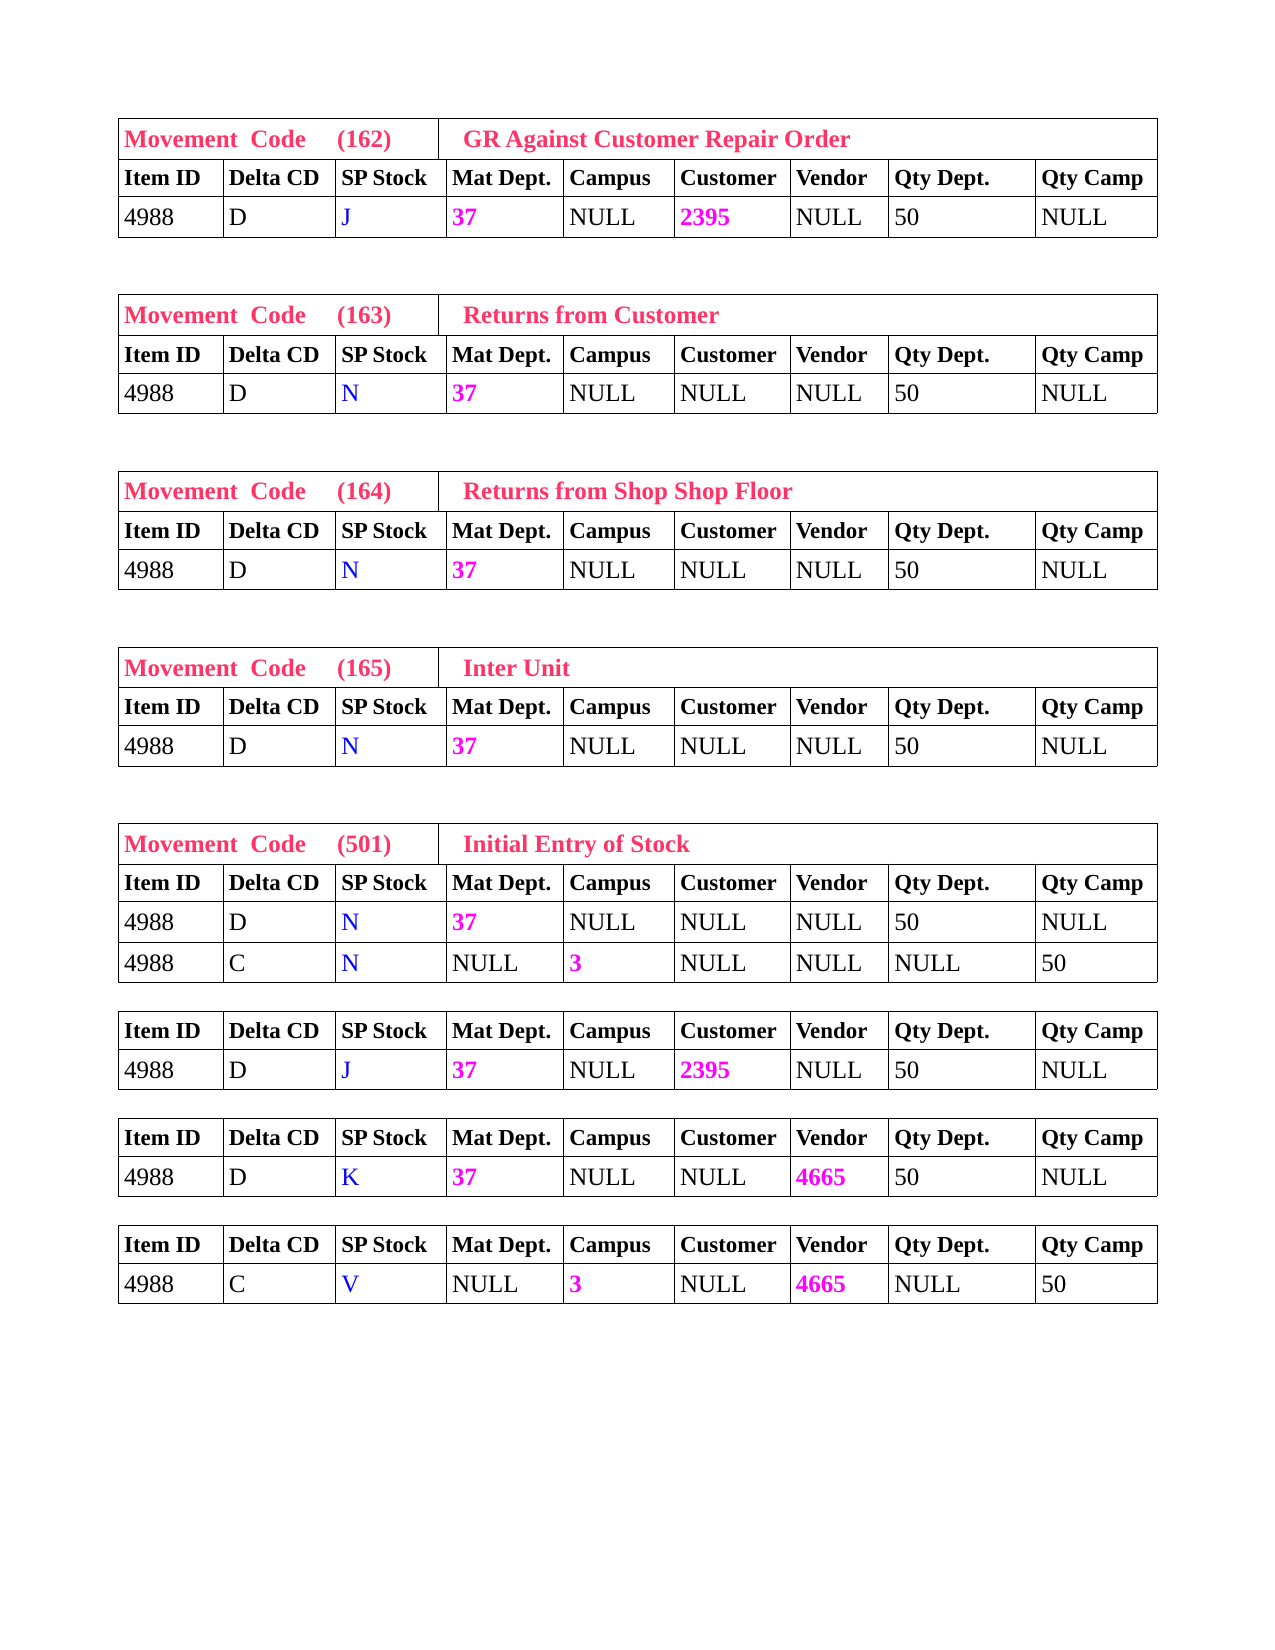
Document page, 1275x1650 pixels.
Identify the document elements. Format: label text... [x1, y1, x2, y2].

table_header SP Stock [336, 1226, 446, 1263]
table_cell D [224, 726, 335, 766]
table_cell 2395 [675, 197, 790, 237]
table_cell 50 [889, 374, 1035, 413]
table_cell 4988 [119, 374, 223, 413]
table_header Campus [564, 1226, 674, 1263]
table_header Qty Camp [1036, 1226, 1157, 1263]
table_cell NULL [564, 1157, 674, 1196]
table_cell NULL [791, 1050, 888, 1089]
table_cell 4988 [119, 902, 223, 942]
table_cell NULL [564, 902, 674, 942]
table_cell J [336, 197, 446, 237]
table_header Customer [675, 160, 790, 196]
table_cell NULL [791, 197, 888, 237]
table_header Qty Camp [1036, 512, 1157, 549]
table_cell N [336, 902, 446, 942]
table_header Vendor [791, 865, 888, 901]
table_header Customer [675, 865, 790, 901]
table_header Delta CD [224, 336, 335, 373]
table_header Vendor [791, 1119, 888, 1156]
table_cell 50 [889, 1157, 1035, 1196]
table_header Returns from Customer [439, 295, 1157, 335]
table_header Item ID [119, 1119, 223, 1156]
table_cell NULL [1036, 726, 1157, 766]
table_cell NULL [791, 726, 888, 766]
table_cell J [336, 1050, 446, 1089]
table_cell 50 [889, 902, 1035, 942]
table_header Delta CD [224, 688, 335, 725]
table_header Qty Camp [1036, 688, 1157, 725]
table_header Qty Camp [1036, 1119, 1157, 1156]
table_header Mat Dept. [447, 1012, 563, 1049]
table_cell 37 [447, 1157, 563, 1196]
table_cell 3 [564, 943, 674, 982]
table_cell NULL [564, 1050, 674, 1089]
table_header Movement Code (164) [119, 472, 438, 511]
table_header Campus [564, 688, 674, 725]
table_cell D [224, 374, 335, 413]
table_header Item ID [119, 512, 223, 549]
table_cell 37 [447, 550, 563, 589]
table_header Mat Dept. [447, 512, 563, 549]
table_header Item ID [119, 865, 223, 901]
table_header Qty Camp [1036, 160, 1157, 196]
table_header Qty Camp [1036, 336, 1157, 373]
table_cell NULL [564, 726, 674, 766]
table_cell NULL [1036, 1157, 1157, 1196]
table_cell 3 [564, 1264, 674, 1303]
table_header SP Stock [336, 688, 446, 725]
table_header Vendor [791, 1012, 888, 1049]
table_header Mat Dept. [447, 1119, 563, 1156]
table_cell 37 [447, 902, 563, 942]
table_header Vendor [791, 336, 888, 373]
table_cell V [336, 1264, 446, 1303]
table_header Item ID [119, 688, 223, 725]
table_cell NULL [791, 550, 888, 589]
table_header Qty Dept. [889, 336, 1035, 373]
table_cell 2395 [675, 1050, 790, 1089]
table_header Initial Entry of Stock [439, 824, 1157, 863]
table_cell 4665 [791, 1157, 888, 1196]
table_cell 50 [889, 197, 1035, 237]
table_header Campus [564, 1119, 674, 1156]
table_header Qty Dept. [889, 1226, 1035, 1263]
table_cell 37 [447, 726, 563, 766]
table_cell 37 [447, 1050, 563, 1089]
table_header Qty Dept. [889, 865, 1035, 901]
table_cell NULL [675, 550, 790, 589]
table_cell NULL [791, 943, 888, 982]
table_header Campus [564, 1012, 674, 1049]
table_header Qty Dept. [889, 688, 1035, 725]
table_cell D [224, 1050, 335, 1089]
table_header Returns from Shop Shop Floor [439, 472, 1157, 511]
table_cell NULL [675, 1157, 790, 1196]
table_cell NULL [1036, 1050, 1157, 1089]
table_cell 4988 [119, 943, 223, 982]
table_cell D [224, 550, 335, 589]
table_header Customer [675, 1012, 790, 1049]
table_cell 50 [889, 1050, 1035, 1089]
table_header Mat Dept. [447, 688, 563, 725]
table_cell NULL [1036, 550, 1157, 589]
table_cell 4988 [119, 550, 223, 589]
table_header Qty Dept. [889, 1119, 1035, 1156]
table_cell K [336, 1157, 446, 1196]
table_cell NULL [675, 1264, 790, 1303]
table_header Delta CD [224, 1119, 335, 1156]
table_header Movement Code (163) [119, 295, 438, 335]
table_header Qty Dept. [889, 160, 1035, 196]
table_header Delta CD [224, 865, 335, 901]
table_header Delta CD [224, 160, 335, 196]
table_header Campus [564, 512, 674, 549]
table_header GR Against Customer Repair Order [439, 119, 1157, 158]
table_cell 37 [447, 197, 563, 237]
table_header Qty Camp [1036, 865, 1157, 901]
table_header Customer [675, 1226, 790, 1263]
table_header Customer [675, 688, 790, 725]
table_cell NULL [564, 197, 674, 237]
table_header Delta CD [224, 1226, 335, 1263]
table_header SP Stock [336, 865, 446, 901]
table_header SP Stock [336, 512, 446, 549]
table_header Customer [675, 336, 790, 373]
table_header Delta CD [224, 1012, 335, 1049]
table_cell N [336, 943, 446, 982]
table_cell NULL [1036, 902, 1157, 942]
table_header SP Stock [336, 1119, 446, 1156]
table_header Item ID [119, 1226, 223, 1263]
table_cell D [224, 1157, 335, 1196]
table_header Qty Dept. [889, 1012, 1035, 1049]
table_header Delta CD [224, 512, 335, 549]
table_cell 4988 [119, 1157, 223, 1196]
table_header Campus [564, 160, 674, 196]
table_cell NULL [447, 1264, 563, 1303]
table_cell NULL [1036, 197, 1157, 237]
table_header SP Stock [336, 336, 446, 373]
table_header Customer [675, 512, 790, 549]
table_header SP Stock [336, 1012, 446, 1049]
table_header Inter Unit [439, 648, 1157, 687]
table_header Vendor [791, 512, 888, 549]
table_cell NULL [675, 943, 790, 982]
table_header Customer [675, 1119, 790, 1156]
table_cell N [336, 726, 446, 766]
table_cell NULL [791, 902, 888, 942]
table_header SP Stock [336, 160, 446, 196]
table_header Movement Code (162) [119, 119, 438, 158]
table_cell 50 [1036, 1264, 1157, 1303]
table_cell 4988 [119, 1050, 223, 1089]
table_cell 4665 [791, 1264, 888, 1303]
table_header Movement Code (165) [119, 648, 438, 687]
table_cell 37 [447, 374, 563, 413]
table_cell NULL [564, 550, 674, 589]
table_cell N [336, 374, 446, 413]
table_cell NULL [564, 374, 674, 413]
table_cell NULL [889, 1264, 1035, 1303]
table_cell N [336, 550, 446, 589]
table_header Vendor [791, 688, 888, 725]
table_cell 50 [889, 726, 1035, 766]
table_cell NULL [675, 726, 790, 766]
table_cell NULL [447, 943, 563, 982]
table_header Item ID [119, 336, 223, 373]
table_header Vendor [791, 160, 888, 196]
table_header Movement Code (501) [119, 824, 438, 863]
table_header Item ID [119, 160, 223, 196]
table_header Mat Dept. [447, 1226, 563, 1263]
table_cell NULL [791, 374, 888, 413]
table_cell NULL [1036, 374, 1157, 413]
table_header Mat Dept. [447, 336, 563, 373]
table_cell 4988 [119, 1264, 223, 1303]
table_cell C [224, 943, 335, 982]
table_cell D [224, 197, 335, 237]
table_cell 50 [1036, 943, 1157, 982]
table_cell 4988 [119, 726, 223, 766]
table_header Vendor [791, 1226, 888, 1263]
table_header Qty Dept. [889, 512, 1035, 549]
table_cell 4988 [119, 197, 223, 237]
table_cell D [224, 902, 335, 942]
table_header Item ID [119, 1012, 223, 1049]
table_header Mat Dept. [447, 865, 563, 901]
table_header Qty Camp [1036, 1012, 1157, 1049]
table_cell NULL [889, 943, 1035, 982]
table_header Campus [564, 865, 674, 901]
table_cell NULL [675, 374, 790, 413]
table_header Mat Dept. [447, 160, 563, 196]
table_cell NULL [675, 902, 790, 942]
table_cell C [224, 1264, 335, 1303]
table_header Campus [564, 336, 674, 373]
table_cell 50 [889, 550, 1035, 589]
